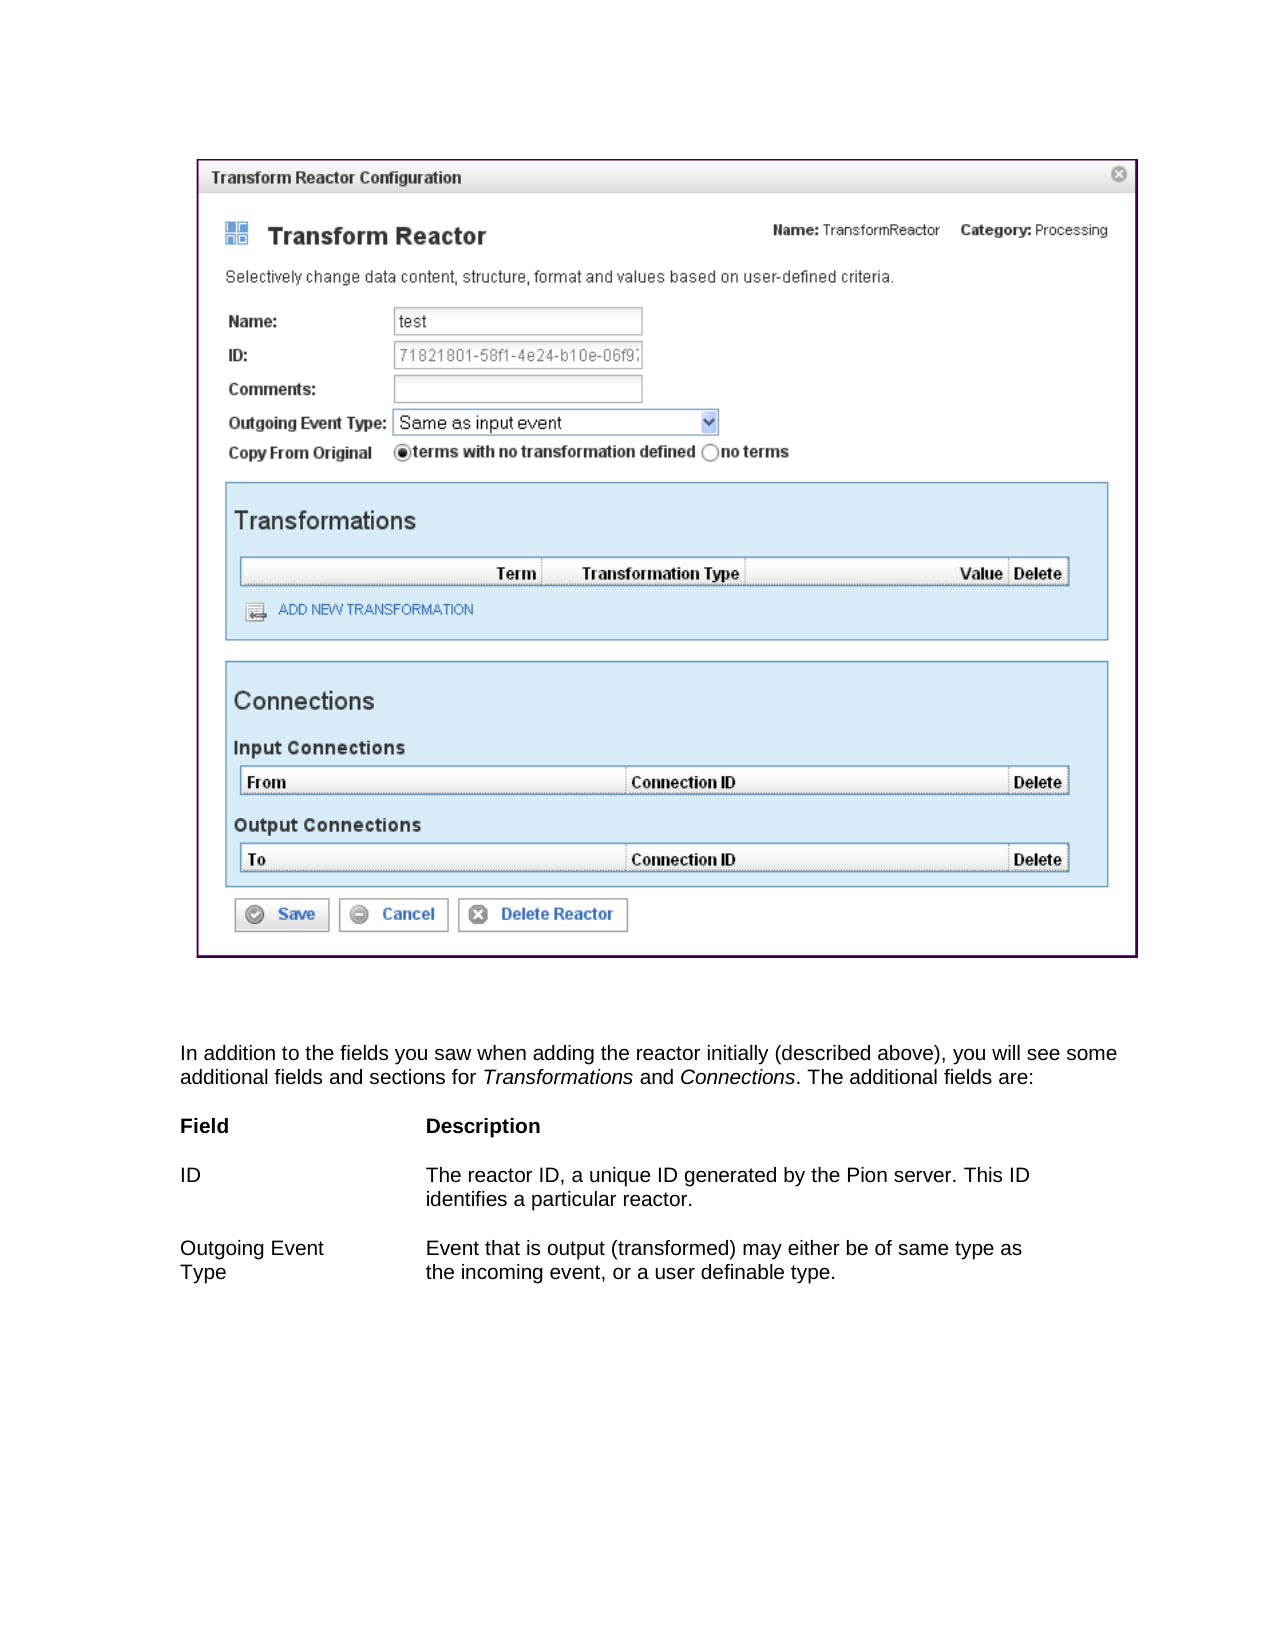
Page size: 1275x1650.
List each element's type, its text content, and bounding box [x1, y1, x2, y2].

picture [196, 159, 1138, 958]
table_cell Event that is output (transformed) may either be of same type as the incoming event, or a user definable type. [384, 1224, 1061, 1297]
table_cell ID [139, 1150, 384, 1223]
text In addition to the fields you saw when adding the reactor initially (described above), you will see some additional fields and sections for Transformations and Connections. The additional fields are: [180, 1041, 1125, 1089]
table_header Field [139, 1101, 384, 1150]
table_cell The reactor ID, a unique ID generated by the Pion server. This ID identifies a particular reactor. [384, 1150, 1061, 1223]
table_header Description [384, 1101, 1061, 1150]
table_cell Outgoing Event Type [139, 1224, 384, 1297]
